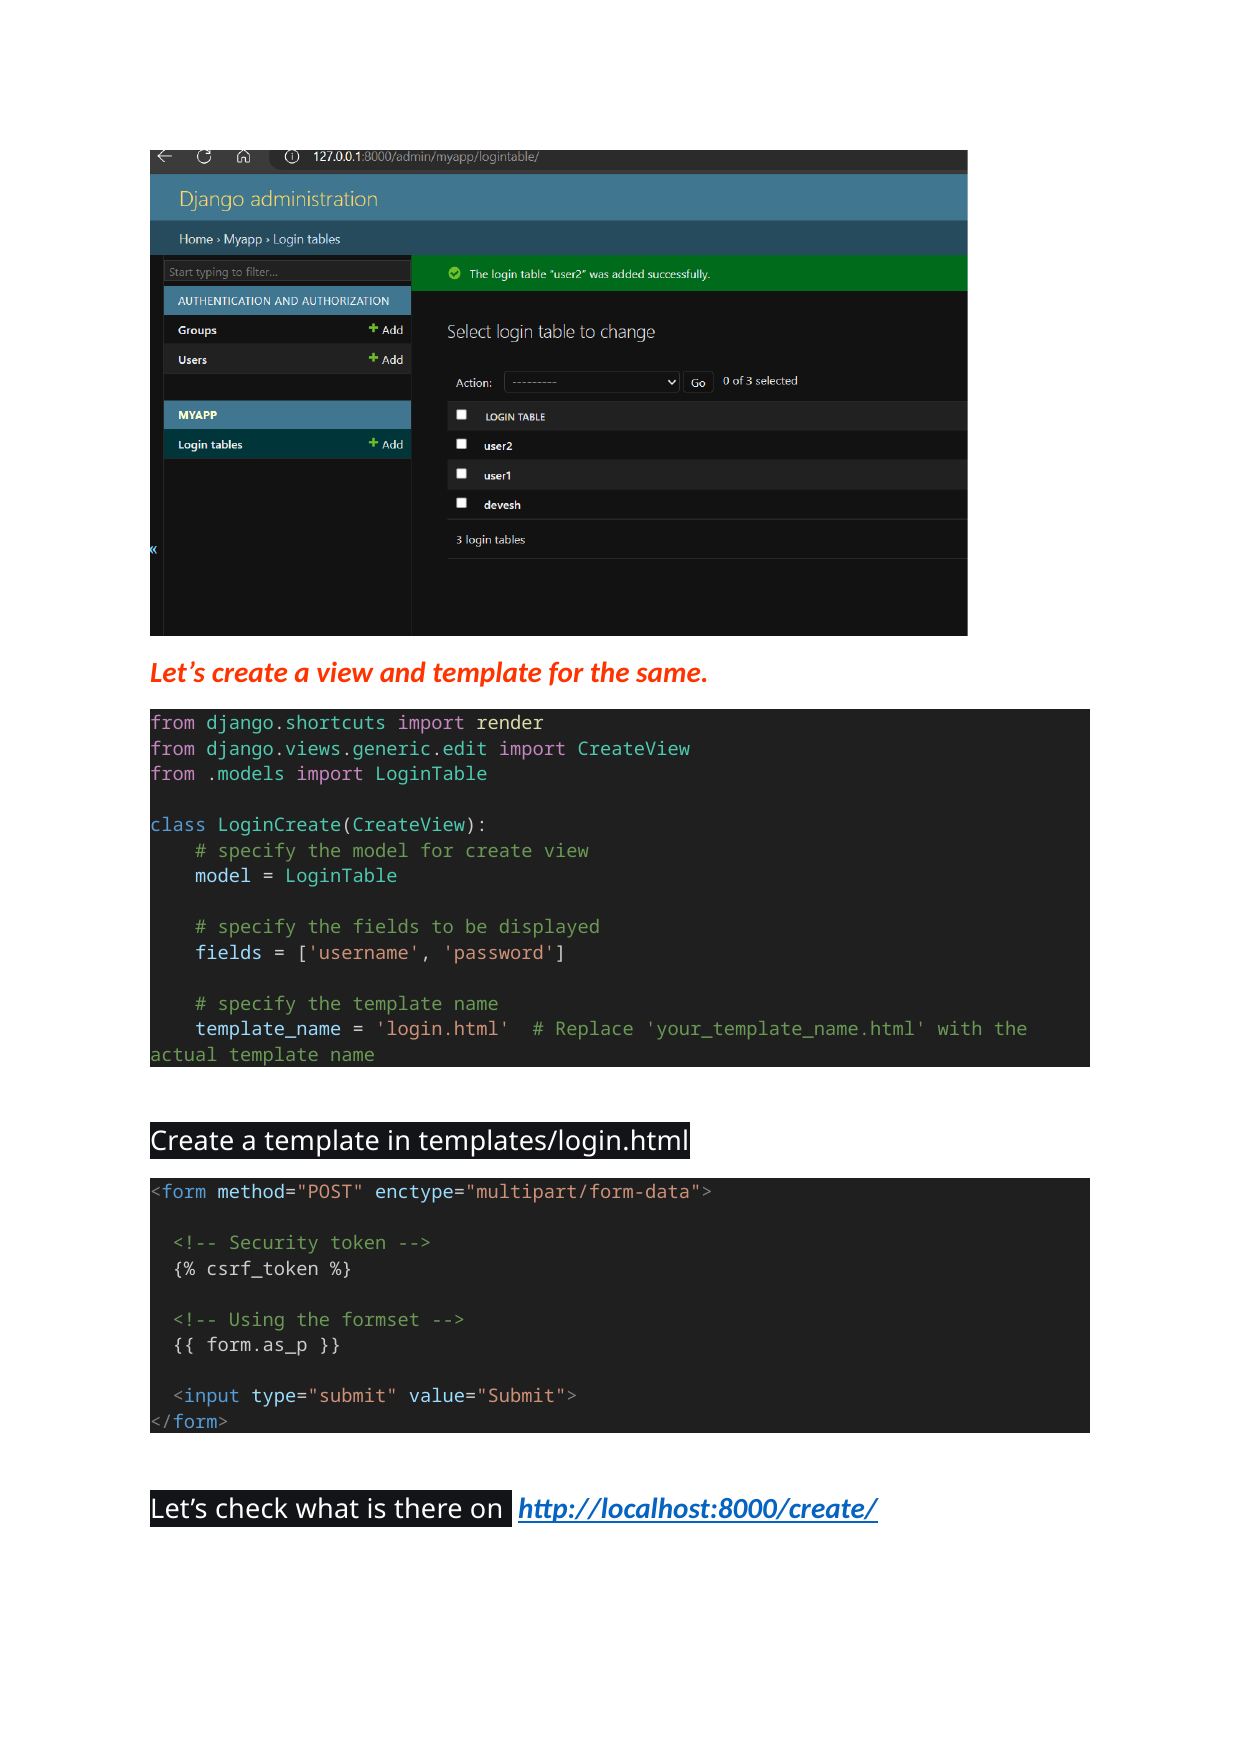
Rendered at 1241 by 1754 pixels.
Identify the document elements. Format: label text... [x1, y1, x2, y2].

text <!-- Using the formset --> [150, 1306, 1090, 1331]
text from .models import LoginTable [150, 761, 1090, 786]
text # specify the fields to be displayed [150, 914, 1090, 939]
text class LoginCreate(CreateView): [150, 812, 1090, 837]
text {% csrf_token %} [150, 1255, 1090, 1280]
text Create a template in templates/login.html [150, 1122, 1090, 1159]
text <input type="submit" value="Submit"> [150, 1382, 1090, 1408]
text Let’s create a view and template for the same. [150, 654, 1090, 690]
text # specify the template name [150, 990, 1090, 1016]
text model = LoginTable [150, 863, 1090, 888]
text from django.views.generic.edit import CreateView [150, 735, 1090, 761]
text </form> [150, 1408, 1090, 1433]
text fields = ['username', 'password'] [150, 939, 1090, 965]
text <form method="POST" enctype="multipart/form-data"> [150, 1178, 1090, 1204]
text # specify the model for create view [150, 837, 1090, 863]
text Let’s check what is there on http://localhost:8000/create/ [150, 1490, 1090, 1527]
text from django.shortcuts import render [150, 709, 1090, 735]
text template_name = 'login.html' # Replace 'your_template_name.html' with the actual template name [150, 1016, 1090, 1067]
text <!-- Security token --> [150, 1229, 1090, 1255]
picture [150, 150, 968, 636]
text {{ form.as_p }} [150, 1331, 1090, 1357]
